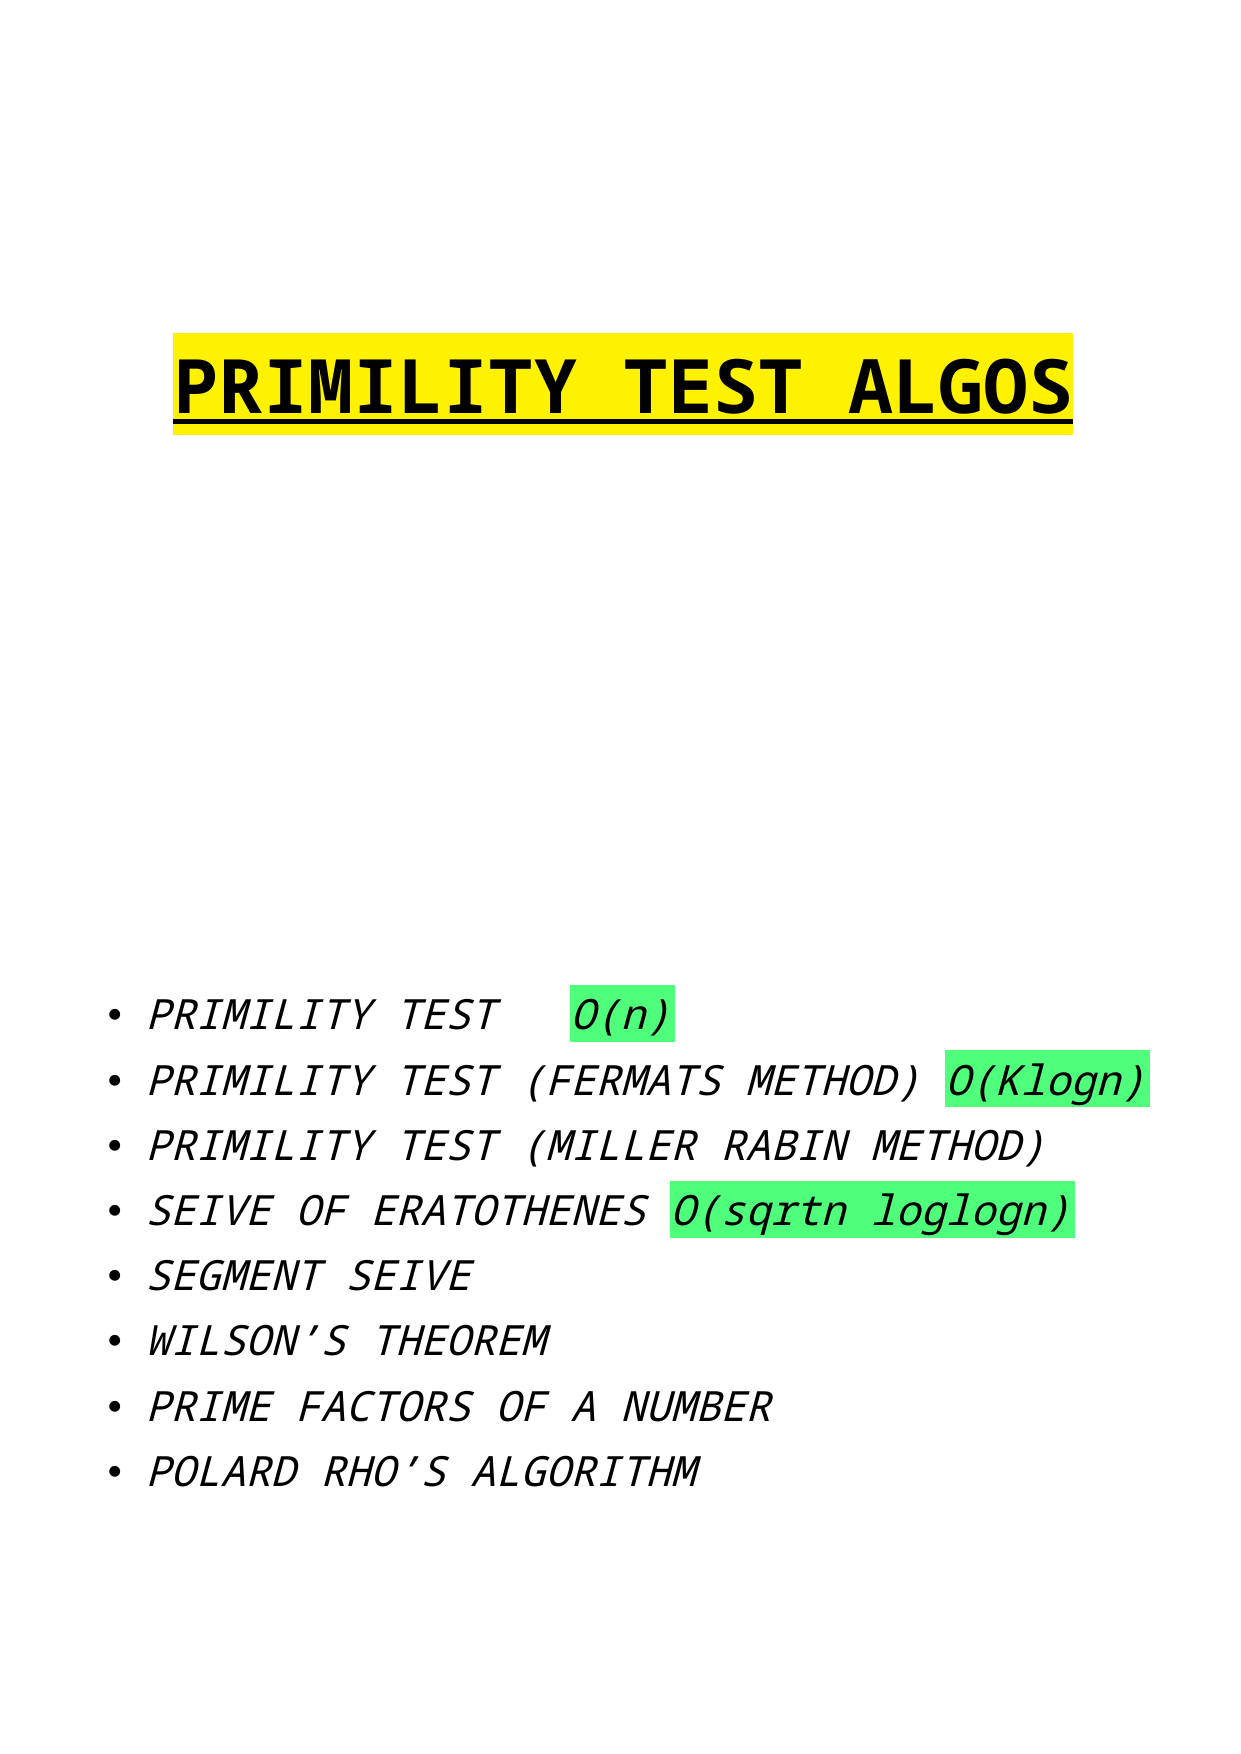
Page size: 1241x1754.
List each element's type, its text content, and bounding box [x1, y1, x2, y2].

list PRIME FACTORS OF A NUMBER [108, 1376, 1184, 1433]
list PRIMILITY TEST (MILLER RABIN METHOD) [108, 1116, 1184, 1172]
list SEGMENT SEIVE [108, 1246, 1184, 1303]
list PRIMILITY TEST (FERMATS METHOD) O(Klogn) [108, 1050, 1184, 1107]
list POLARD RHO’S ALGORITHM [108, 1442, 1184, 1498]
list WILSON’S THEOREM [108, 1311, 1184, 1368]
text PRIMILITY TEST ALGOS [38, 333, 1184, 435]
list PRIMILITY TEST O(n) [108, 985, 1184, 1042]
list SEIVE OF ERATOTHENES O(sqrtn loglogn) [108, 1181, 1184, 1238]
